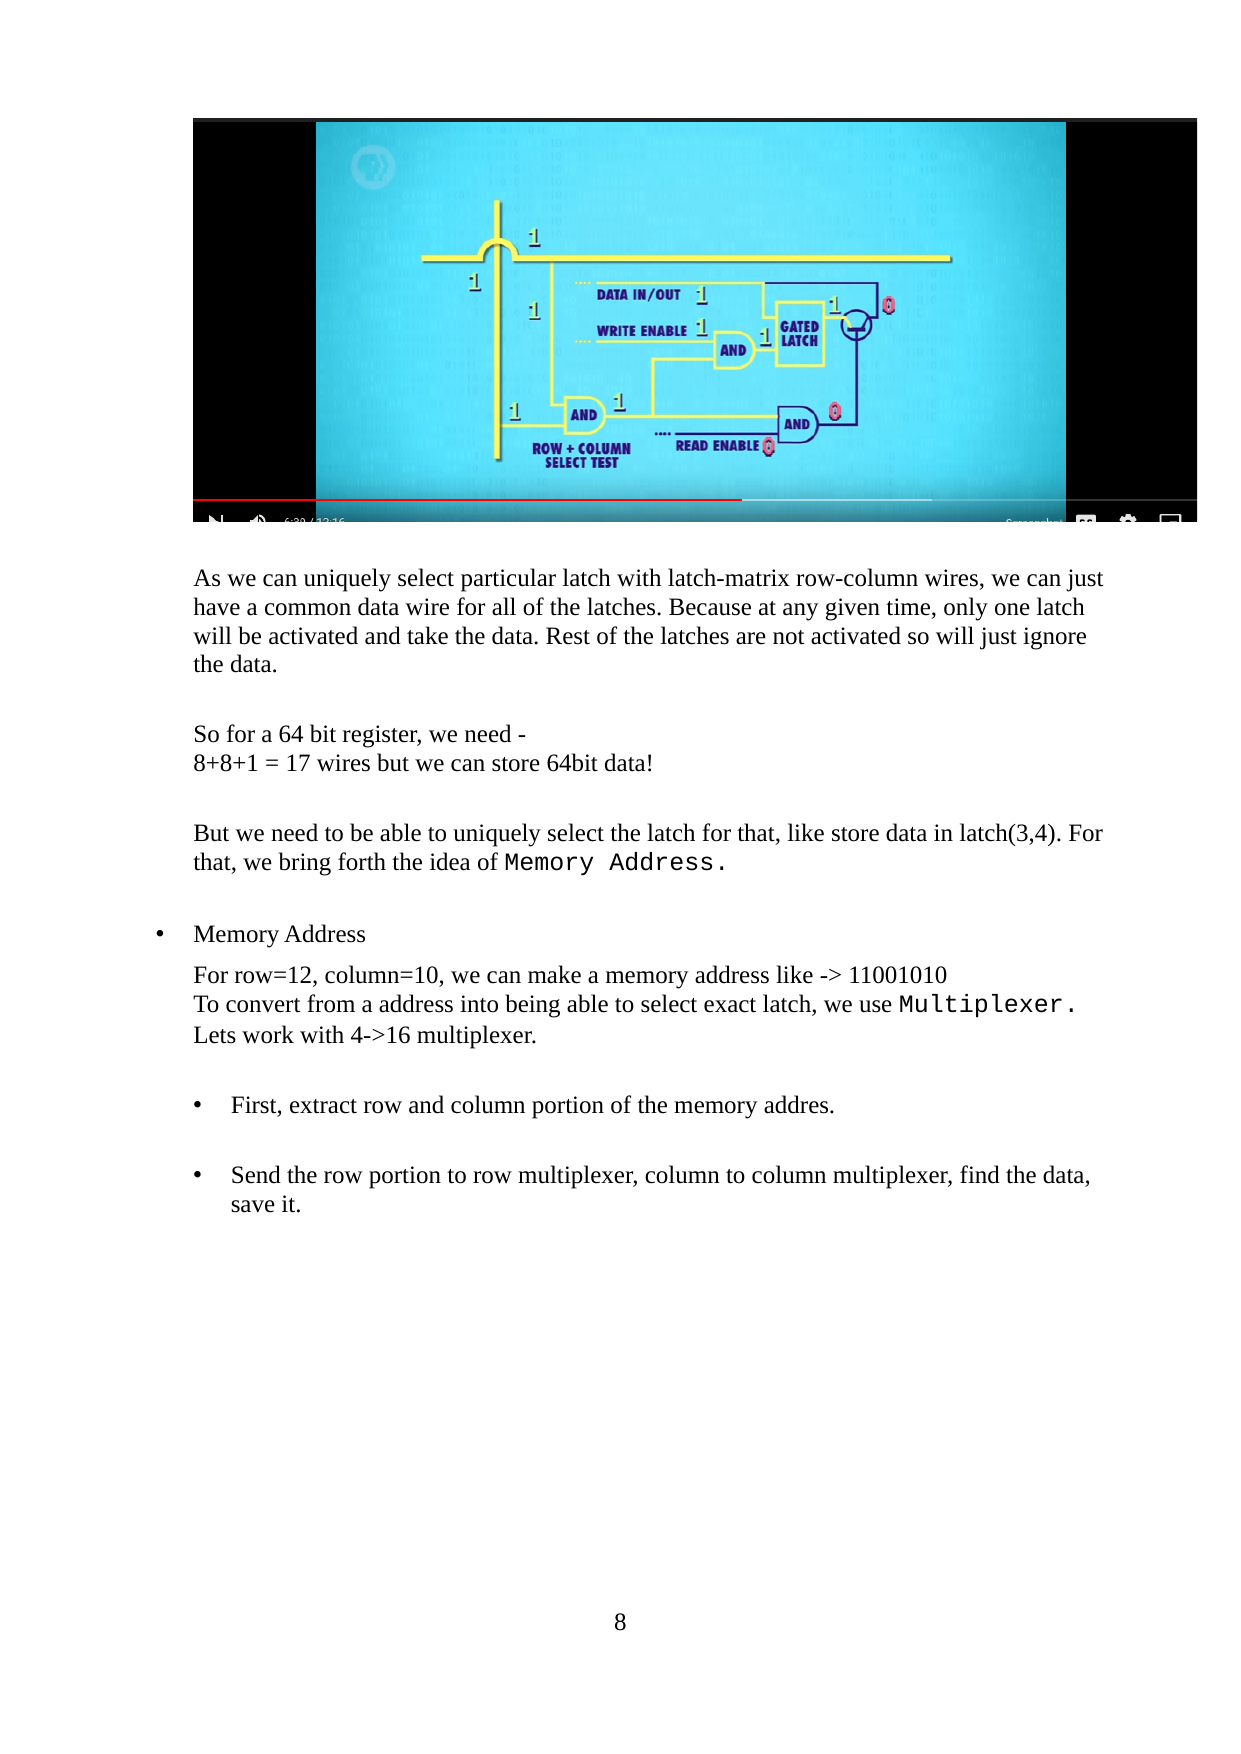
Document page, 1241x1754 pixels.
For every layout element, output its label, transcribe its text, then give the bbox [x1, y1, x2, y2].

list [156, 118, 1122, 551]
list For row=12, column=10, we can make a memory address like -> 11001010 To convert from a address into being able to select exact latch, we use Multiplexer. Lets work with 4->16 multiplexer. [156, 960, 1122, 1077]
list As we can uniquely select particular latch with latch-matrix row-column wires, we can just have a common data wire for all of the latches. Because at any given time, only one latch will be activated and take the data. Rest of the latches are not activated so will just ignore the data. [156, 563, 1122, 707]
list First, extract row and column portion of the memory addres. [193, 1090, 1122, 1147]
list Memory Address [156, 919, 1122, 948]
list But we need to be able to uniquely select the latch for that, like store data in latch(3,4). For that, we bring forth the idea of Memory Address. [156, 818, 1122, 907]
list Send the row portion to row multiplexer, column to column multiplexer, find the data, save it. [193, 1160, 1122, 1246]
list So for a 64 bit register, we need - 8+8+1 = 17 wires but we can store 64bit data! [156, 719, 1122, 806]
